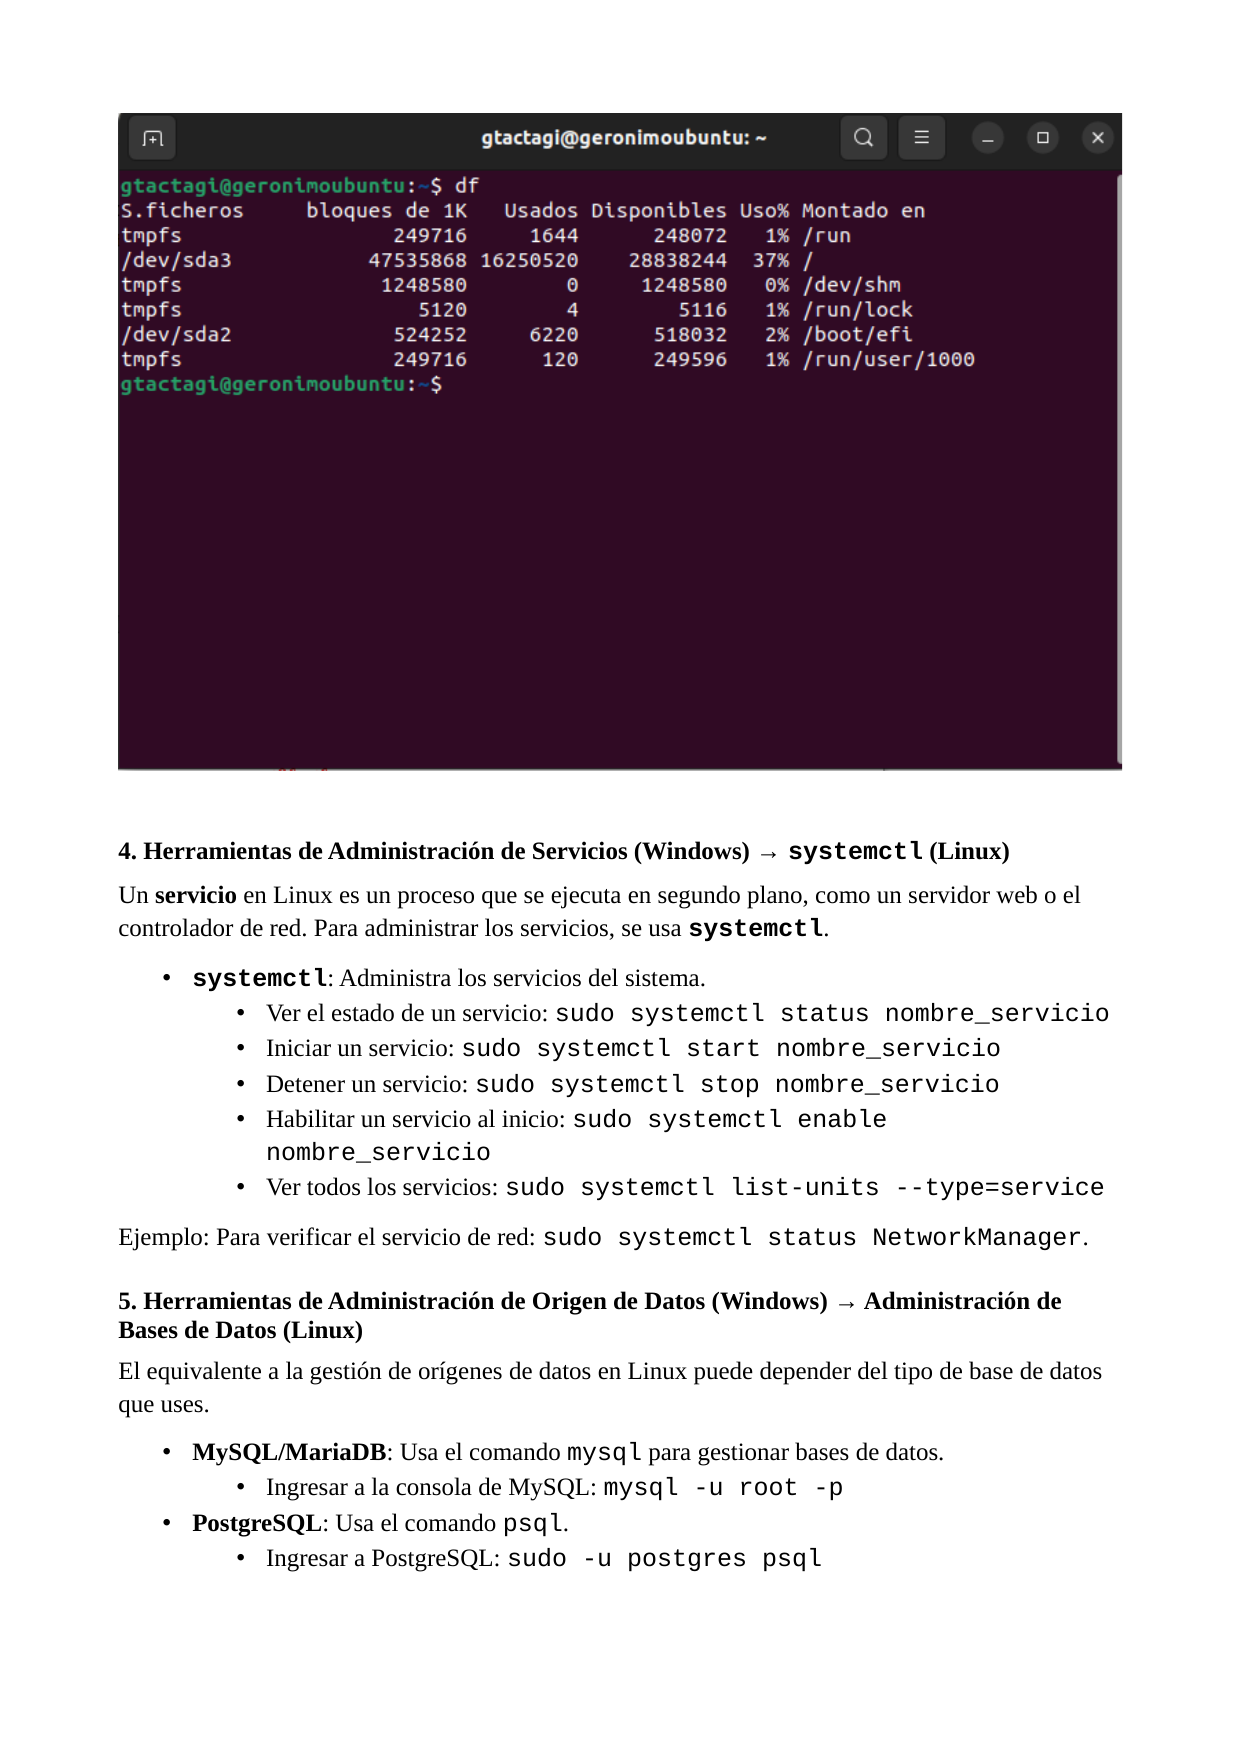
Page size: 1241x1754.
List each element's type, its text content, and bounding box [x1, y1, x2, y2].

subtitle 5. Herramientas de Administración de Origen de Datos (Windows) → Administración de Bases de Datos (Linux) [118, 1286, 1122, 1344]
list Ingresar a la consola de MySQL: mysql -u root -p [236, 1472, 1122, 1503]
list Iniciar un servicio: sudo systemctl start nombre_servicio [236, 1033, 1122, 1064]
list PostgreSQL: Usa el comando psql. [162, 1508, 1122, 1539]
text El equivalente a la gestión de orígenes de datos en Linux puede depender del tipo de base de datos que uses. [118, 1356, 1122, 1418]
list Ingresar a PostgreSQL: sudo -u postgres psql [236, 1543, 1122, 1574]
text Un servicio en Linux es un proceso que se ejecuta en segundo plano, como un servidor web o el controlador de red. Para administrar los servicios, se usa systemctl. [118, 880, 1122, 943]
picture [118, 113, 1123, 771]
list Ver todos los servicios: sudo systemctl list-units --type=service [236, 1172, 1122, 1203]
text Ejemplo: Para verificar el servicio de red: sudo systemctl status NetworkManager. [118, 1222, 1122, 1253]
list Habilitar un servicio al inicio: sudo systemctl enable nombre_servicio [236, 1104, 1122, 1168]
list Detener un servicio: sudo systemctl stop nombre_servicio [236, 1069, 1122, 1100]
list Ver el estado de un servicio: sudo systemctl status nombre_servicio [236, 998, 1122, 1029]
list systemctl: Administra los servicios del sistema. [162, 963, 1122, 993]
subtitle 4. Herramientas de Administración de Servicios (Windows) → systemctl (Linux) [118, 836, 1122, 867]
list MySQL/MariaDB: Usa el comando mysql para gestionar bases de datos. [162, 1437, 1122, 1468]
